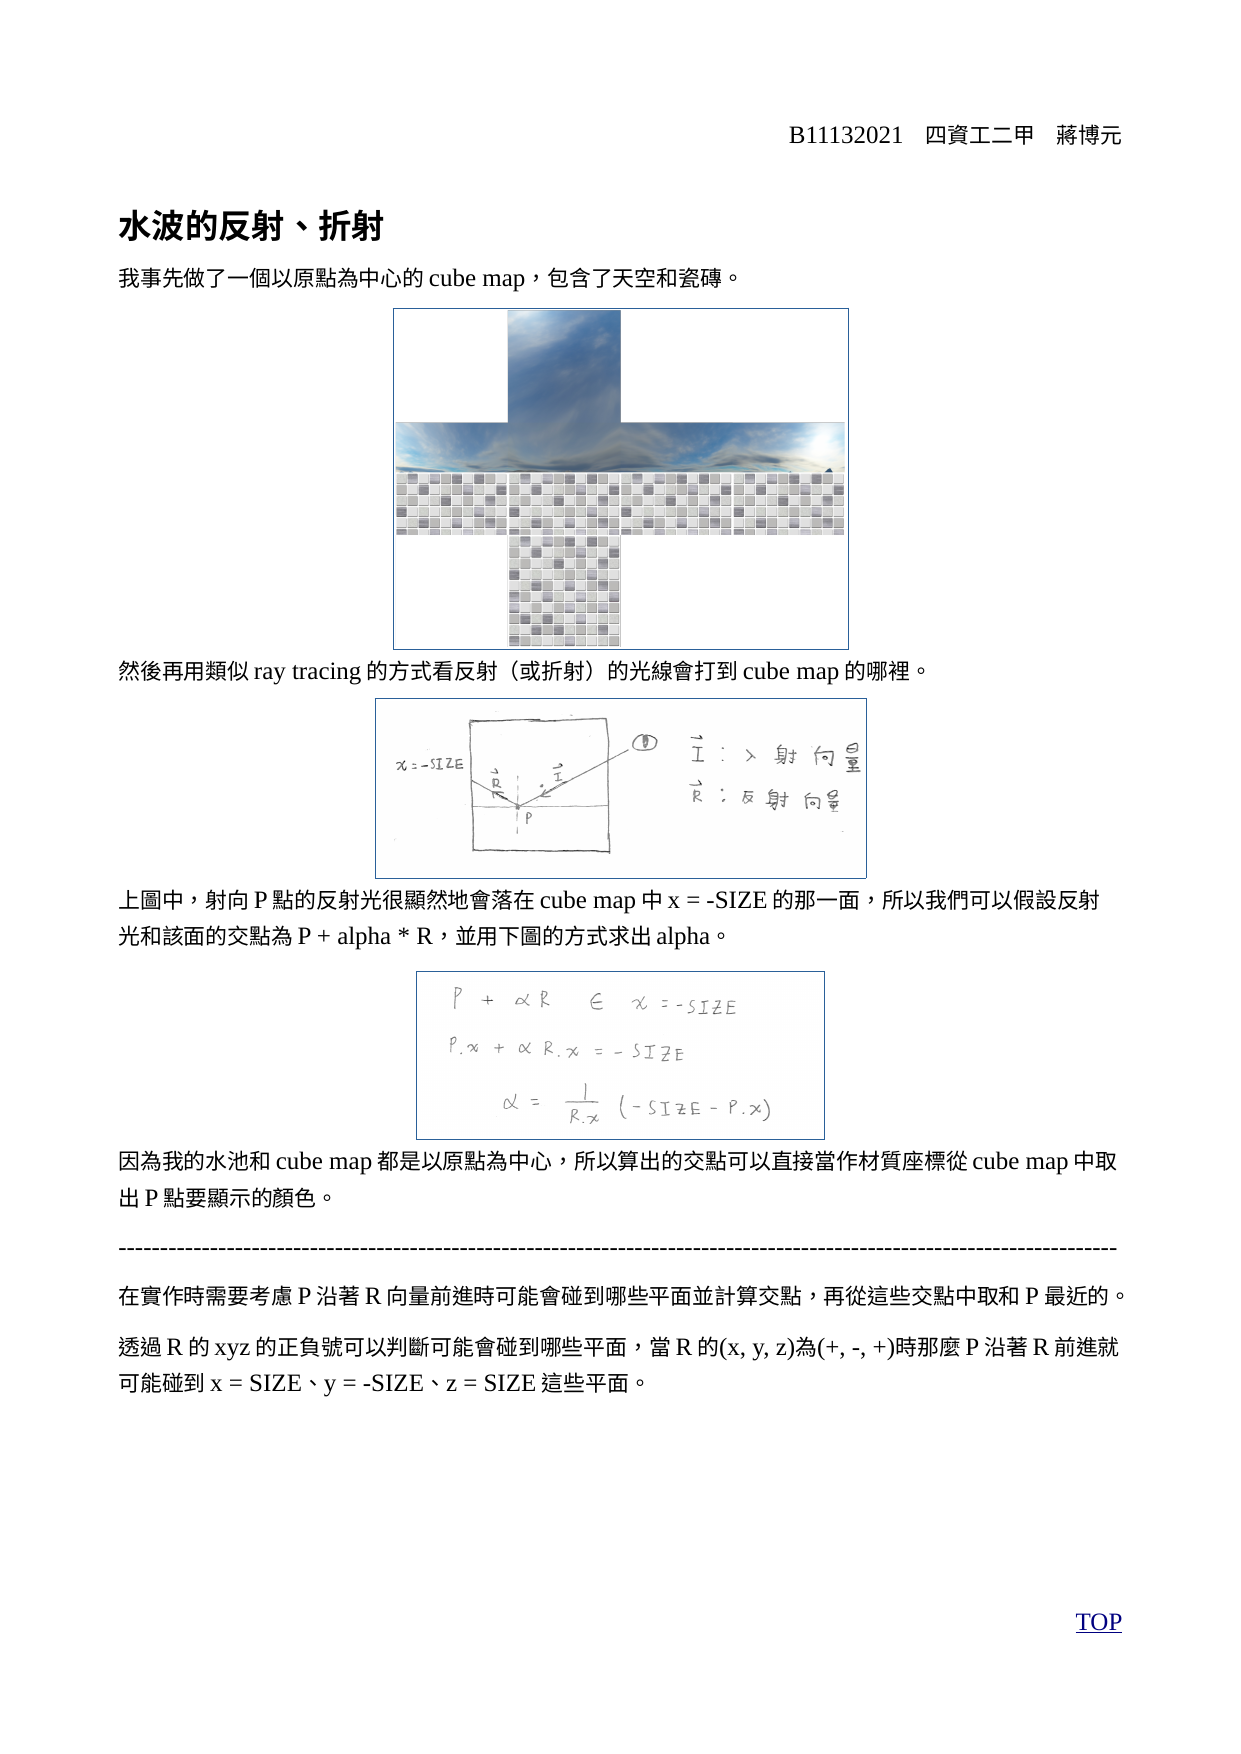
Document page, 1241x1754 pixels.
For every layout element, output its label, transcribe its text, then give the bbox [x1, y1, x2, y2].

text 在實作時需要考慮P沿著R向量前進時可能會碰到哪些平面並計算交點，再從這些交點中取和P最近的。 [118, 1279, 1122, 1311]
subtitle 水波的反射、折射 [118, 200, 1122, 248]
picture [377, 701, 863, 876]
text 我事先做了一個以原點為中心的cube map，包含了天空和瓷磚。 [118, 261, 1122, 292]
text 透過R的xyz的正負號可以判斷可能會碰到哪些平面，當R的(x, y, z)為(+, -, +)時那麼P沿著R前進就可能碰到x = SIZE、y = -SIZE、z = SIZE這些平面。 [118, 1330, 1122, 1398]
text 上圖中，射向P點的反射光很顯然地會落在cube map中x = -SIZE的那一面，所以我們可以假設反射光和該面的交點為P + alpha * R，並用下圖的方式求出alpha。 [118, 699, 1122, 951]
picture [395, 310, 845, 647]
text 因為我的水池和cube map都是以原點為中心，所以算出的交點可以直接當作材質座標從cube map中取出P點要顯示的顏色。 [118, 970, 1122, 1212]
text 然後再用類似ray tracing的方式看反射（或折射）的光線會打到cube map的哪裡。 [118, 312, 1122, 686]
picture [419, 974, 821, 1137]
text ------------------------------------------------------------------------------------------------------------------------ [118, 1232, 1122, 1260]
text [394, 309, 848, 649]
